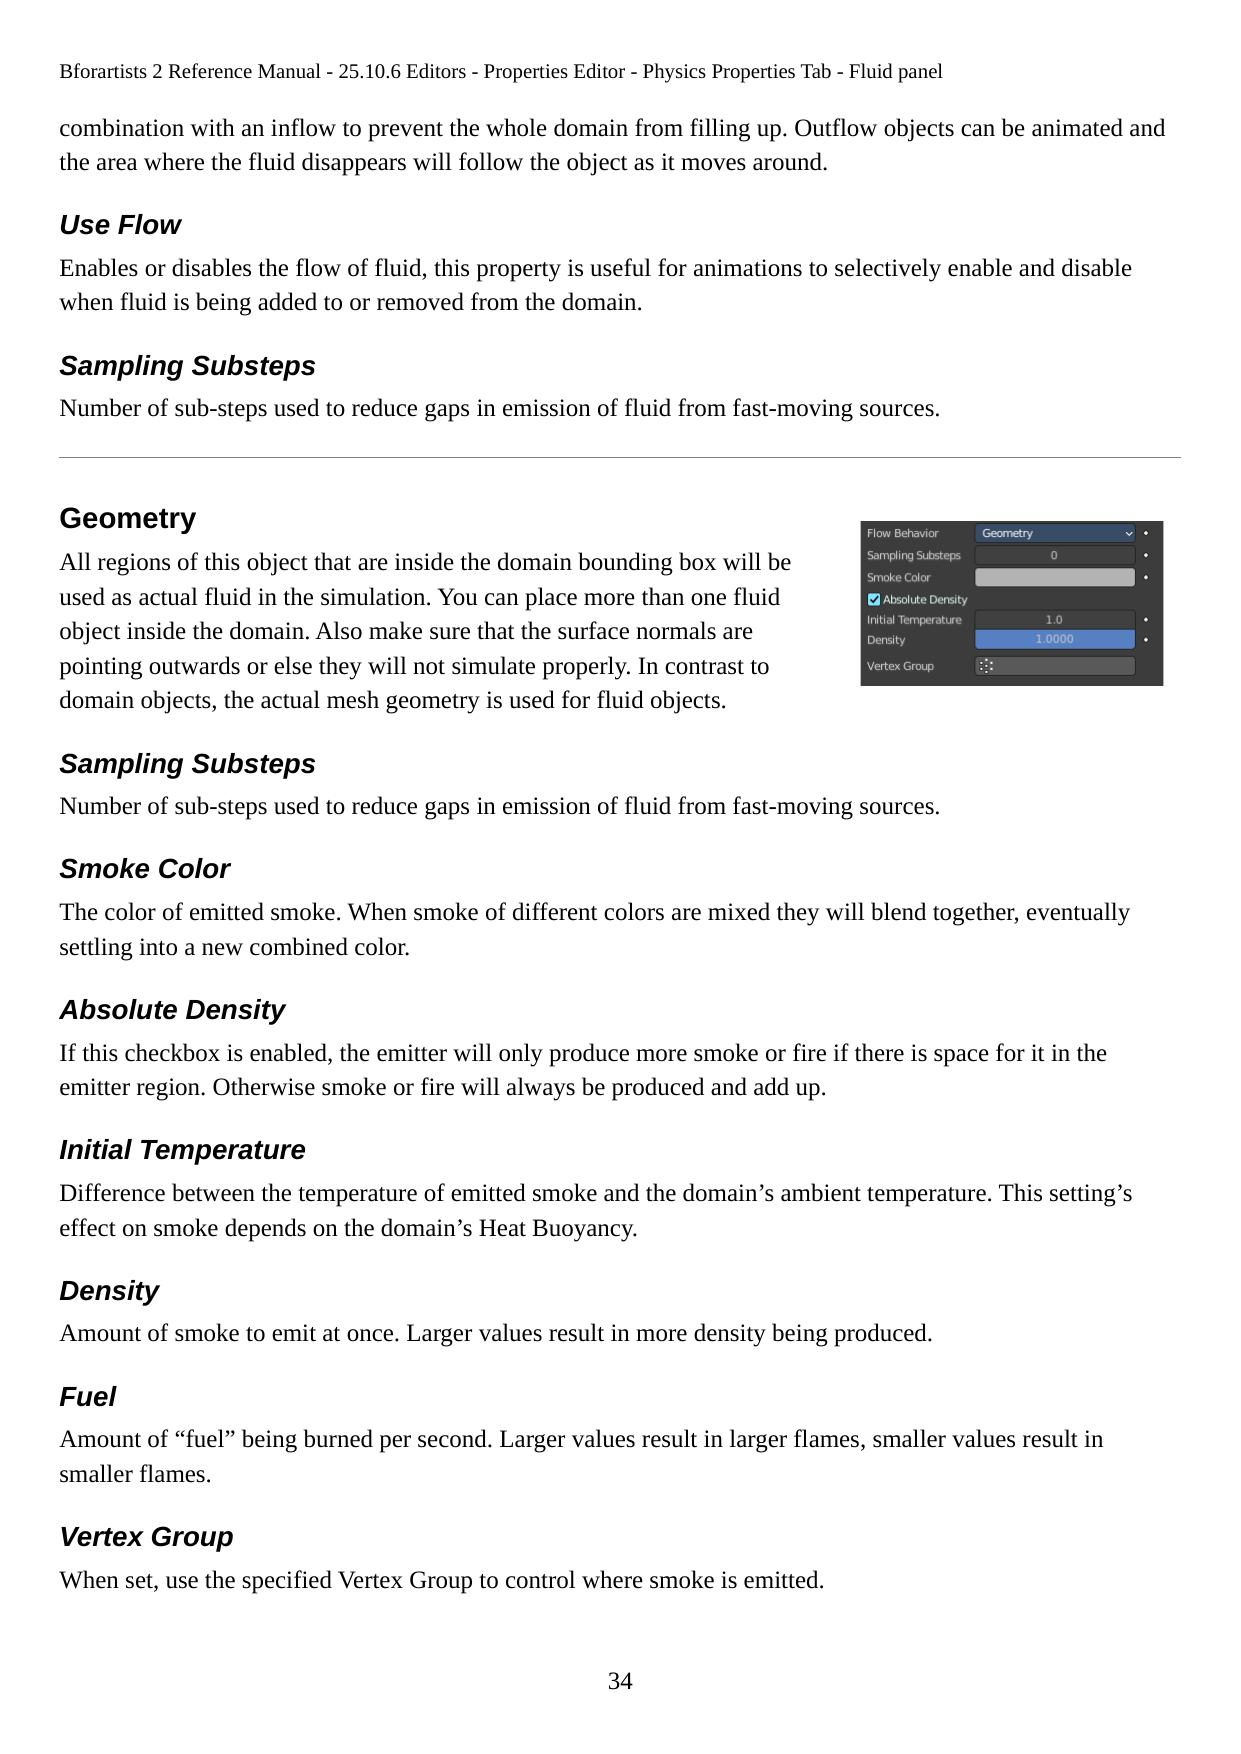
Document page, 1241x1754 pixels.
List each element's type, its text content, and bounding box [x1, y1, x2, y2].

text combination with an inflow to prevent the whole domain from filling up. Outflow objects can be animated and the area where the fluid disappears will follow the object as it moves around. [59, 113, 1181, 176]
text Number of sub-steps used to reduce gaps in emission of fluid from fast-moving sources. [59, 791, 1181, 820]
subtitle Sampling Substeps [59, 747, 1181, 779]
subtitle Absolute Density [59, 993, 1181, 1025]
subtitle Geometry [59, 501, 1181, 535]
subtitle Sampling Substeps [59, 349, 1181, 381]
subtitle Density [59, 1274, 1181, 1306]
subtitle Vertex Group [59, 1521, 1181, 1552]
subtitle Initial Temperature [59, 1134, 1181, 1166]
subtitle Fuel [59, 1380, 1181, 1412]
text All regions of this object that are inside the domain bounding box will be used as actual fluid in the simulation. You can place more than one fluid object inside the domain. Also make sure that the surface normals are pointing outwards or else they will not simulate properly. In contrast to domain objects, the actual mesh geometry is used for fluid objects. [59, 547, 1181, 714]
text Amount of smoke to emit at once. Larger values result in more density being produced. [59, 1318, 1181, 1347]
text If this checkbox is enabled, the emitter will only produce more smoke or fire if there is space for it in the emitter region. Otherwise smoke or fire will always be produced and add up. [59, 1038, 1181, 1101]
picture [860, 521, 1164, 686]
subtitle Use Flow [59, 209, 1181, 241]
text The color of emitted smoke. When smoke of different colors are mixed they will blend together, eventually settling into a new combined color. [59, 897, 1181, 961]
text Difference between the temperature of emitted smoke and the domain’s ambient temperature. This setting’s effect on smoke depends on the domain’s Heat Buoyancy. [59, 1178, 1181, 1241]
text Enables or disables the flow of fluid, this property is useful for animations to selectively enable and disable when fluid is being added to or removed from the domain. [59, 253, 1181, 316]
text Amount of “fuel” being burned per second. Larger values result in larger flames, smaller values result in smaller flames. [59, 1424, 1181, 1488]
subtitle Smoke Color [59, 853, 1181, 885]
text When set, use the specified Vertex Group to control where smoke is emitted. [59, 1565, 1181, 1594]
text Number of sub-steps used to reduce gaps in emission of fluid from fast-moving sources. [59, 393, 1181, 422]
